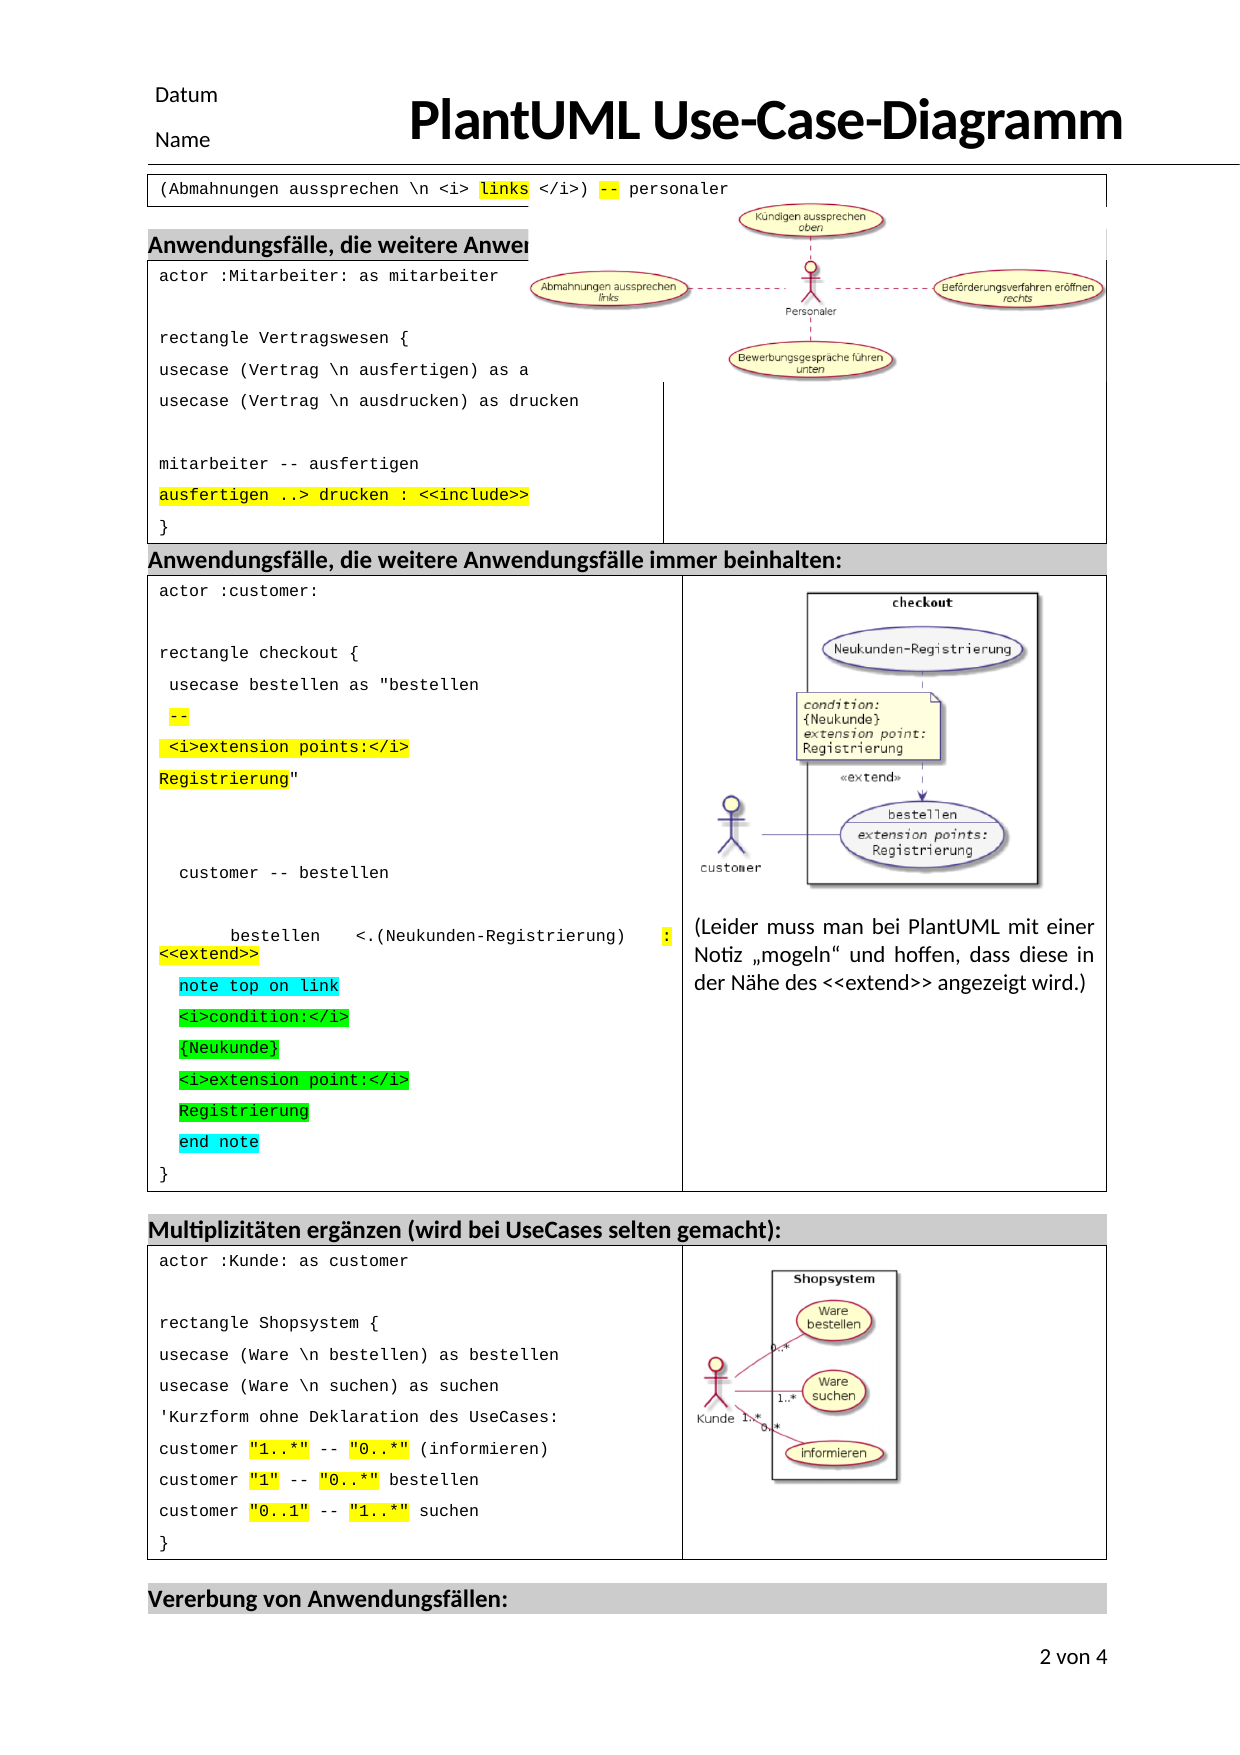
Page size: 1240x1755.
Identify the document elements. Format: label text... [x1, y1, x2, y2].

table_header [683, 1246, 1106, 1559]
table_header (Leider muss man bei PlantUML mit einer Notiz „mogeln“ und hoffen, dass diese in der Nähe des <<extend>> angezeigt wird.) [683, 576, 1106, 1191]
table_header actor :Mitarbeiter: as mitarbeiter rectangle Vertragswesen { usecase (Vertrag \n ausfertigen) as ausfertigen usecase (Vertrag \n ausdrucken) as drucken mitarbeiter -- ausfertigen ausfertigen ..> drucken : <<include>> } [148, 261, 663, 543]
text Vererbung von Anwendungsfällen: [148, 1583, 1107, 1614]
table_header actor :Kunde: as customer rectangle Shopsystem { usecase (Ware \n bestellen) as bestellen usecase (Ware \n suchen) as suchen 'Kurzform ohne Deklaration des UseCases: customer "1..*" -- "0..*" (informieren) customer "1" -- "0..*" bestellen customer "0..1" -- "1..*" suchen } [148, 1246, 682, 1559]
table_header actor :customer: rectangle checkout { usecase bestellen as "bestellen -- <i>extension points:</i> Registrierung" customer -- bestellen bestellen <.(Neukunden-Registrierung) : <<extend>> note top on link <i>condition:</i> {Neukunde} <i>extension point:</i> Registrierung end note } [148, 576, 682, 1191]
text Anwendungsfälle, die weitere Anwendungsfälle immer beinhalten: [148, 544, 1107, 575]
table_header (Abmahnungen aussprechen \n <i> links </i>) -- personaler [148, 175, 1106, 206]
text Multiplizitäten ergänzen (wird bei UseCases selten gemacht): [148, 1214, 1107, 1245]
text Anwendungsfälle, die weitere Anwendungsfälle immer beinhalten: [148, 229, 528, 260]
table_header [664, 382, 1106, 543]
